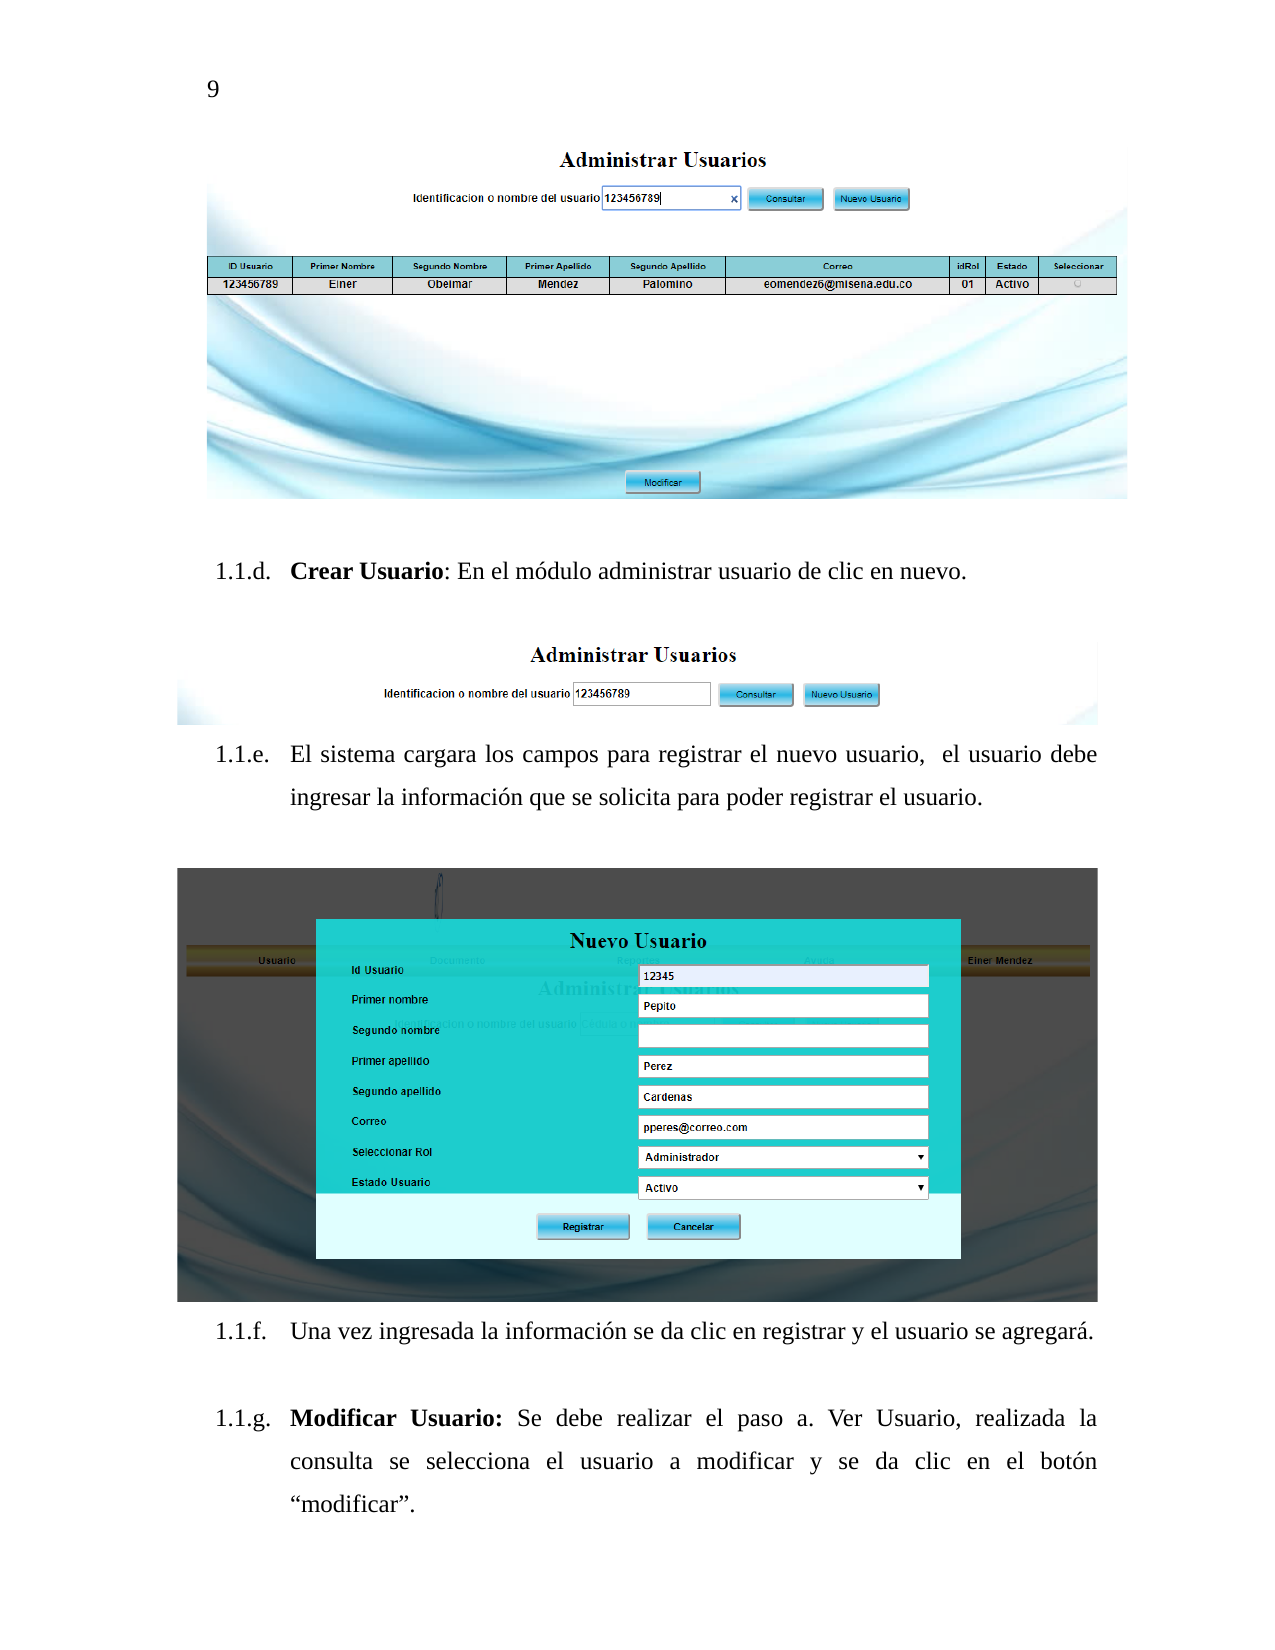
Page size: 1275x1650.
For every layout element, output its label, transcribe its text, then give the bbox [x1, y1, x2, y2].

list Modificar Usuario: Se debe realizar el paso a. Ver Usuario, realizada la consulta se selecciona el usuario a modificar y se da clic en el botón “modificar”. [215, 1403, 1098, 1518]
list Una vez ingresada la información se da clic en registrar y el usuario se agregará. [215, 1316, 1098, 1345]
list El sistema cargara los campos para registrar el nuevo usuario, el usuario debe ingresar la información que se solicita para poder registrar el usuario. [215, 739, 1098, 811]
list Crear Usuario: En el módulo administrar usuario de clic en nuevo. [215, 556, 1098, 585]
